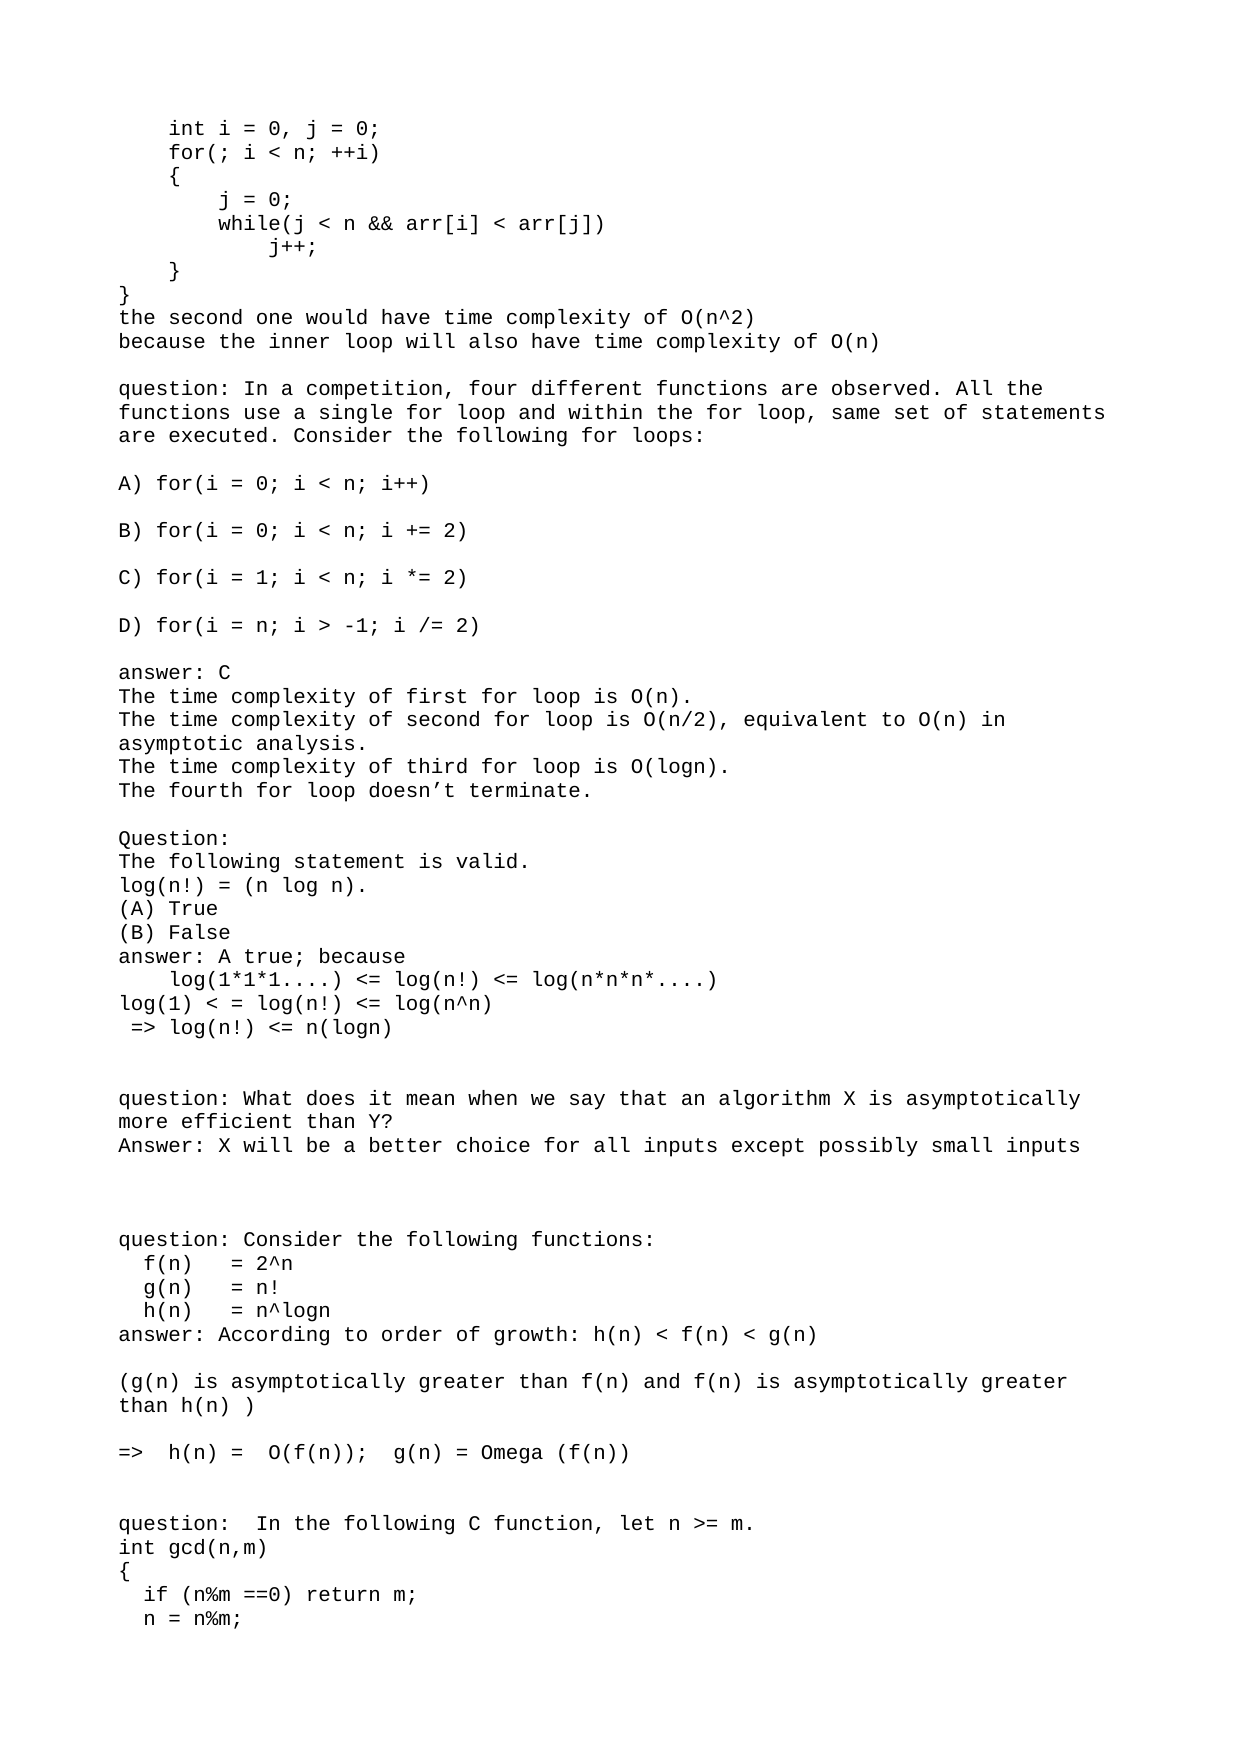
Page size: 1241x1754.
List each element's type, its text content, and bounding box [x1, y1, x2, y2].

text log(n!) = (n log n). (A) True (B) False [118, 875, 1122, 946]
text log(1) < = log(n!) <= log(n^n) [118, 993, 1122, 1017]
text log(1*1*1....) <= log(n!) <= log(n*n*n*....) [118, 969, 1122, 993]
text n = n%m; [118, 1608, 1122, 1631]
text g(n) = n! [118, 1277, 1122, 1300]
text because the inner loop will also have time complexity of O(n) [118, 331, 1122, 354]
text => h(n) = O(f(n)); g(n) = Omega (f(n)) [118, 1442, 1122, 1466]
text D) for(i = n; i > -1; i /= 2) [118, 615, 1122, 638]
text j++; [118, 236, 1122, 260]
text int gcd(n,m) [118, 1537, 1122, 1561]
text question: In a competition, four different functions are observed. All the functions use a single for loop and within the for loop, same set of statements are executed. Consider the following for loops: [118, 378, 1122, 449]
text while(j < n && arr[i] < arr[j]) [118, 213, 1122, 236]
text { [118, 1561, 1122, 1584]
text answer: C [118, 662, 1122, 686]
text answer: According to order of growth: h(n) < f(n) < g(n) [118, 1324, 1122, 1348]
text the second one would have time complexity of O(n^2) [118, 307, 1122, 331]
text j = 0; [118, 189, 1122, 213]
text { [118, 165, 1122, 189]
text question: Consider the following functions: [118, 1229, 1122, 1253]
text if (n%m ==0) return m; [118, 1584, 1122, 1608]
text => log(n!) <= n(logn) [118, 1017, 1122, 1040]
text C) for(i = 1; i < n; i *= 2) [118, 567, 1122, 591]
text (g(n) is asymptotically greater than f(n) and f(n) is asymptotically greater than h(n) ) [118, 1371, 1122, 1419]
text } [118, 284, 1122, 307]
text Answer: X will be a better choice for all inputs except possibly small inputs [118, 1135, 1122, 1158]
text B) for(i = 0; i < n; i += 2) [118, 520, 1122, 544]
text h(n) = n^logn [118, 1300, 1122, 1324]
text for(; i < n; ++i) [118, 142, 1122, 165]
text f(n) = 2^n [118, 1253, 1122, 1277]
text The time complexity of first for loop is O(n). The time complexity of second for loop is O(n/2), equivalent to O(n) in asymptotic analysis. The time complexity of third for loop is O(logn). The fourth for loop doesn’t terminate. [118, 686, 1122, 827]
text question: What does it mean when we say that an algorithm X is asymptotically more efficient than Y? [118, 1088, 1122, 1135]
text answer: A true; because [118, 946, 1122, 969]
text } [118, 260, 1122, 284]
text Question: The following statement is valid. [118, 827, 1122, 875]
text question: In the following C function, let n >= m. [118, 1513, 1122, 1537]
text A) for(i = 0; i < n; i++) [118, 473, 1122, 496]
text int i = 0, j = 0; [118, 118, 1122, 142]
